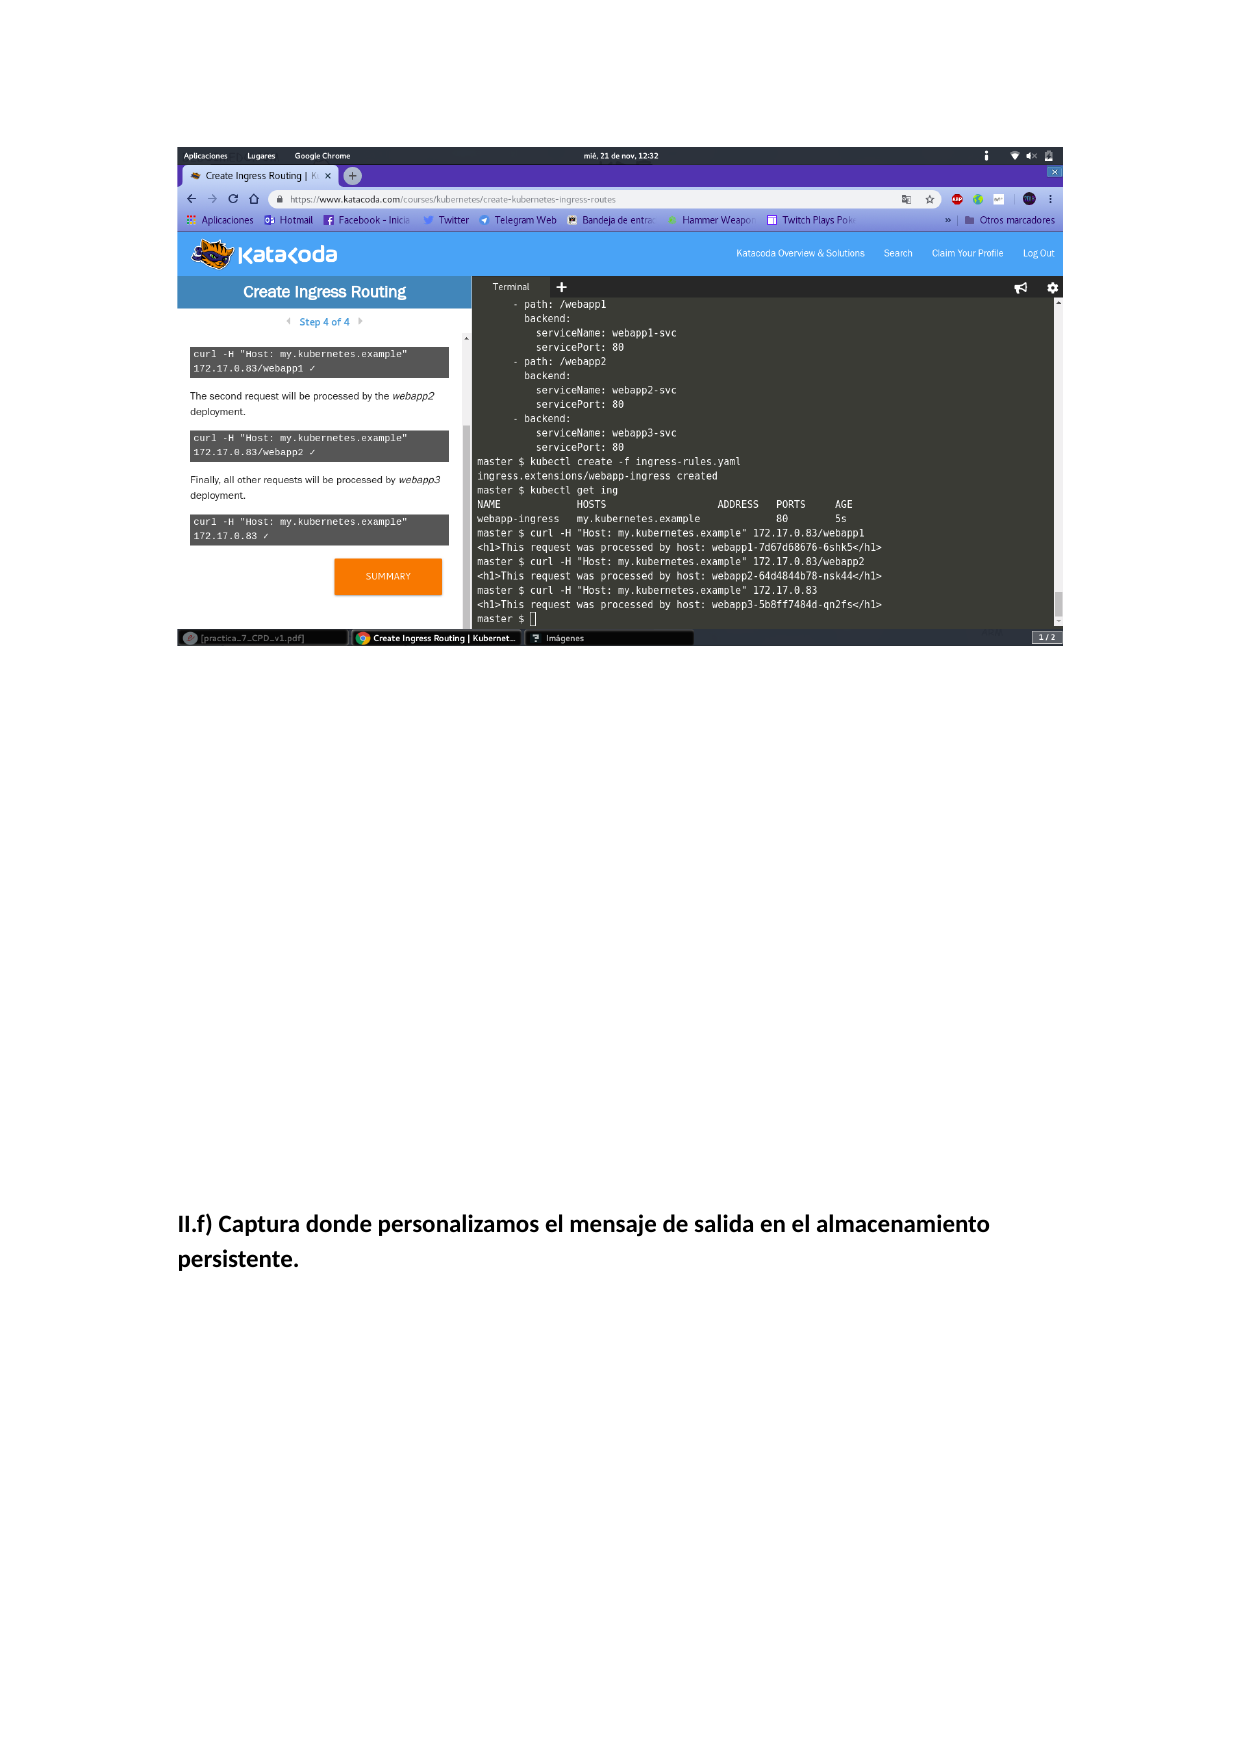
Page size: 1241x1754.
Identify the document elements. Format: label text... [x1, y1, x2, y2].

picture [177, 147, 1063, 646]
text II.f) Captura donde personalizamos el mensaje de salida en el almacenamiento persistente. [177, 1208, 1063, 1274]
